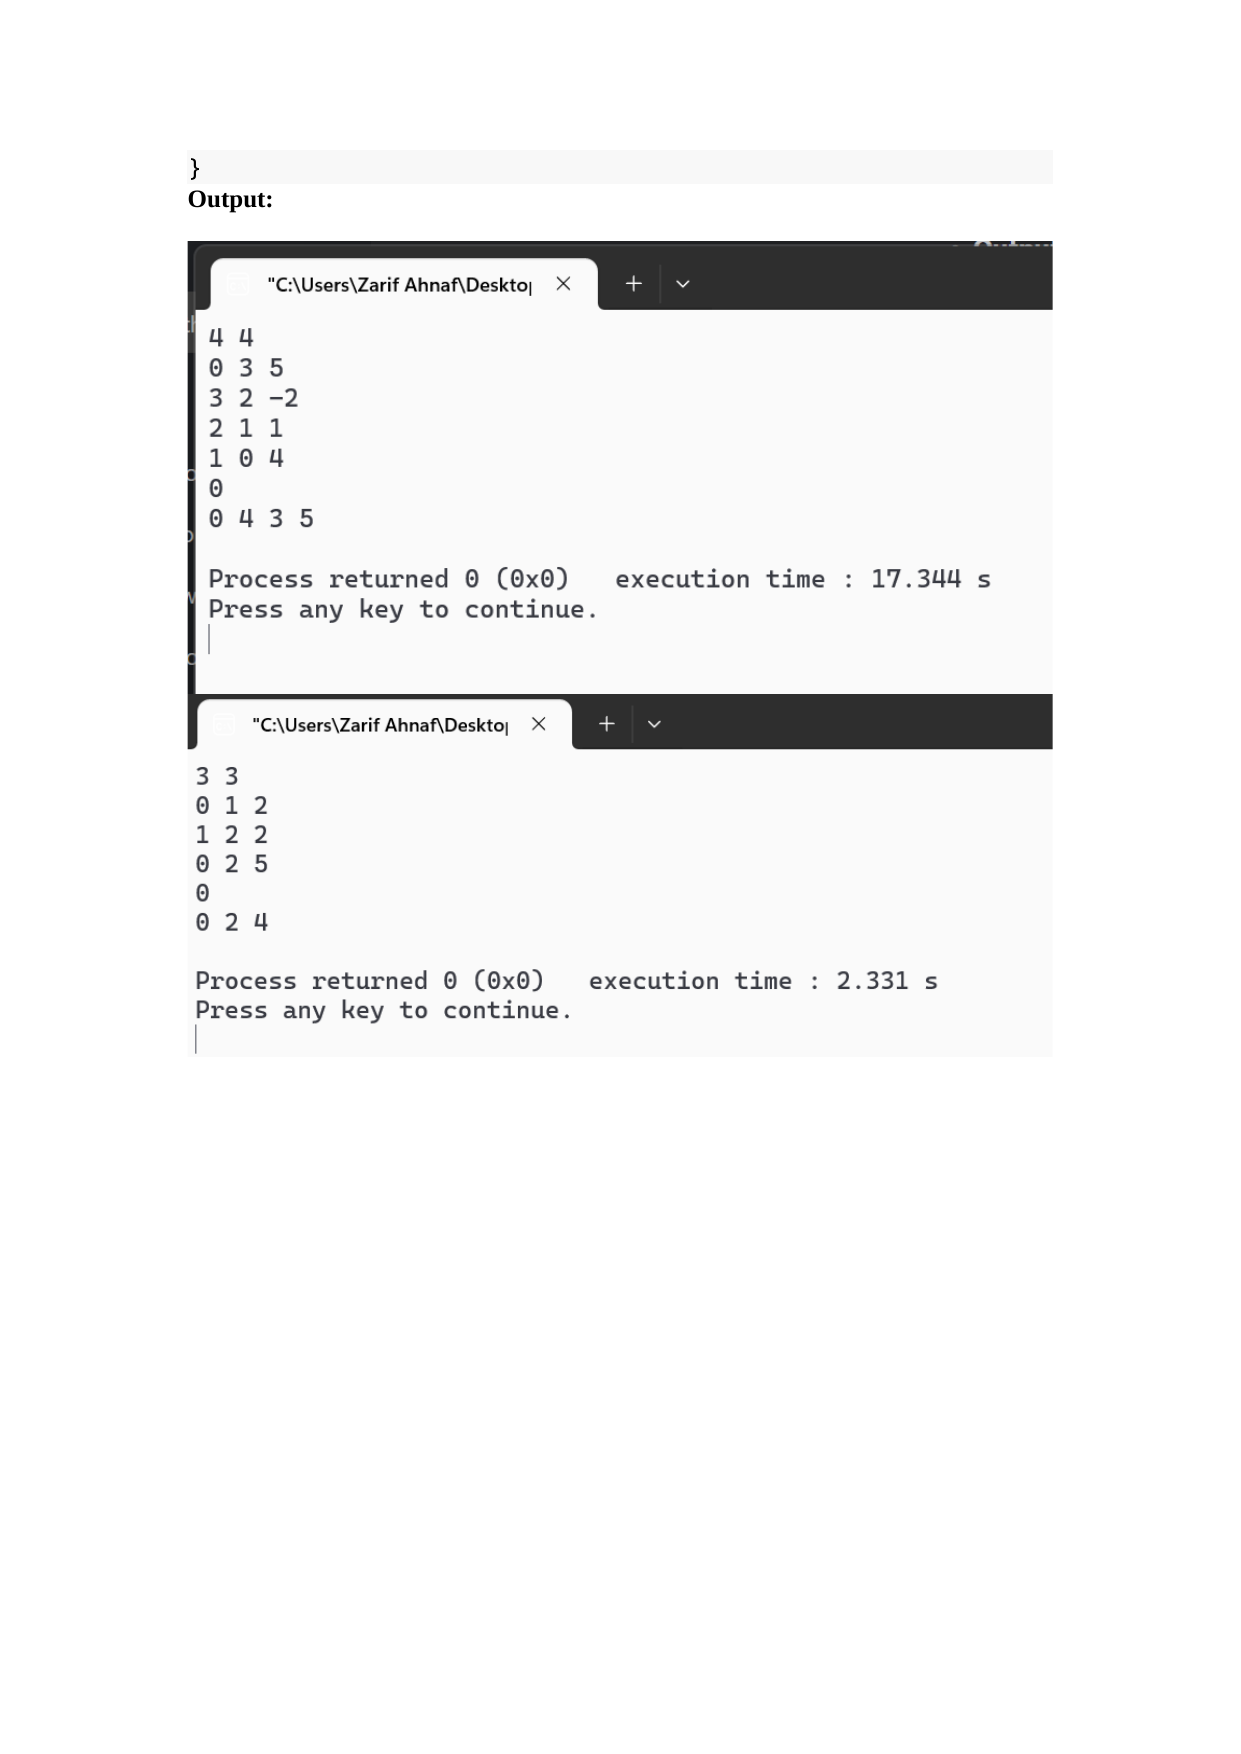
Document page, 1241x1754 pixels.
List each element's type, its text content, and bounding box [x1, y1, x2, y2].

text Output: [187, 184, 1053, 213]
picture [187, 241, 1053, 1057]
text } [187, 150, 1053, 184]
